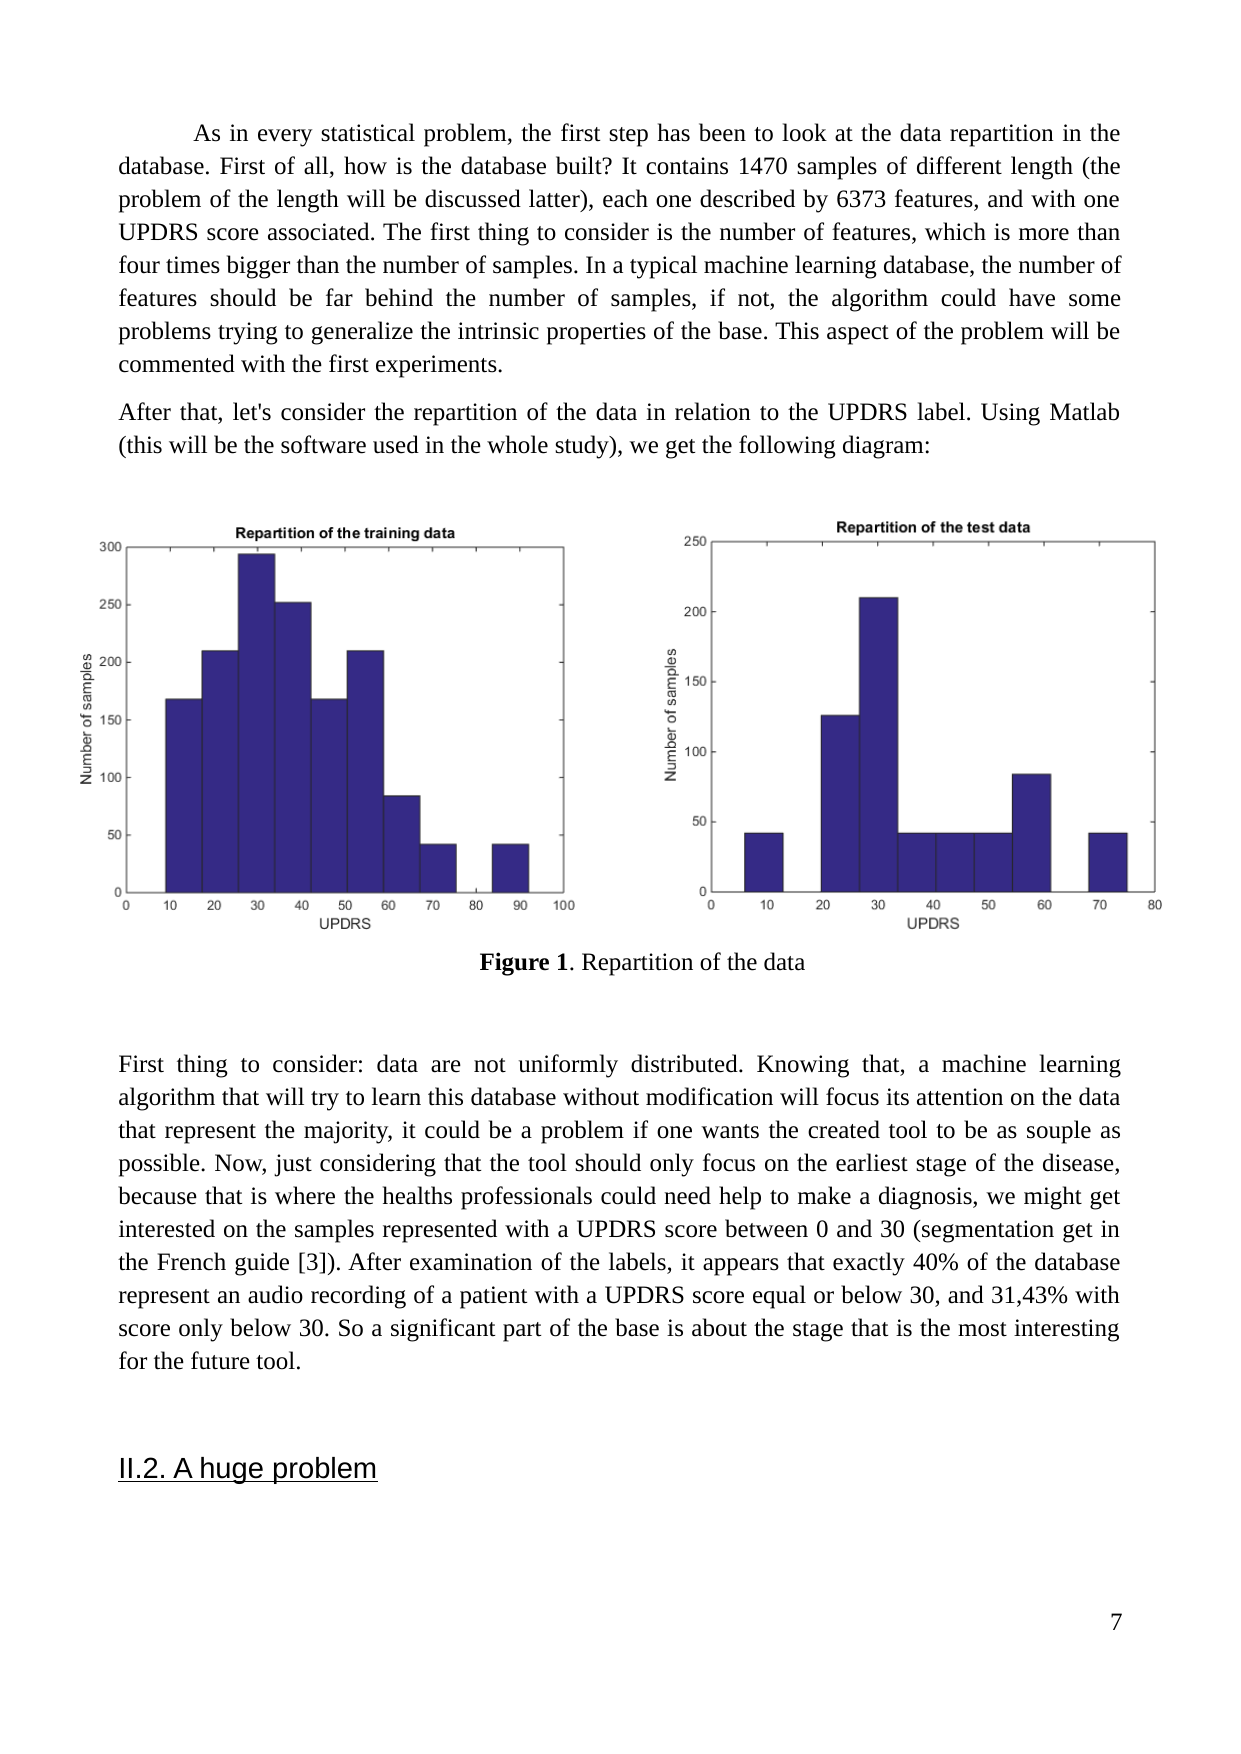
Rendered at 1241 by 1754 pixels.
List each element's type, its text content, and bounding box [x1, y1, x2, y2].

text First thing to consider: data are not uniformly distributed. Knowing that, a machine learning algorithm that will try to learn this database without modification will focus its attention on the data that represent the majority, it could be a problem if one wants the created tool to be as souple as possible. Now, just considering that the tool should only focus on the earliest stage of the disease, because that is where the healths professionals could need help to make a diagnosis, we might get interested on the samples represented with a UPDRS score between 0 and 30 (segmentation get in the French guide [3]). After examination of the labels, it appears that exactly 40% of the database represent an audio recording of a patient with a UPDRS score equal or below 30, and 31,43% with score only below 30. So a significant part of the base is about the stage that is the most interesting for the future tool. [118, 1049, 1122, 1375]
picture [637, 510, 1208, 939]
picture [53, 516, 617, 939]
text As in every statistical problem, the first step has been to look at the data repartition in the database. First of all, how is the database built? It contains 1470 samples of different length (the problem of the length will be discussed latter), each one described by 6373 features, and with one UPDRS score associated. The first thing to consider is the number of features, which is more than four times bigger than the number of samples. In a typical machine learning database, the number of features should be far behind the number of samples, if not, the algorithm could have some problems trying to generalize the intrinsic properties of the base. This aspect of the problem will be commented with the first experiments. [118, 118, 1122, 378]
text After that, let's consider the repartition of the data in relation to the UPDRS label. Using Matlab (this will be the software used in the whole study), we get the following diagram: [118, 397, 1122, 459]
subtitle II.2. A huge problem [118, 1452, 1122, 1485]
